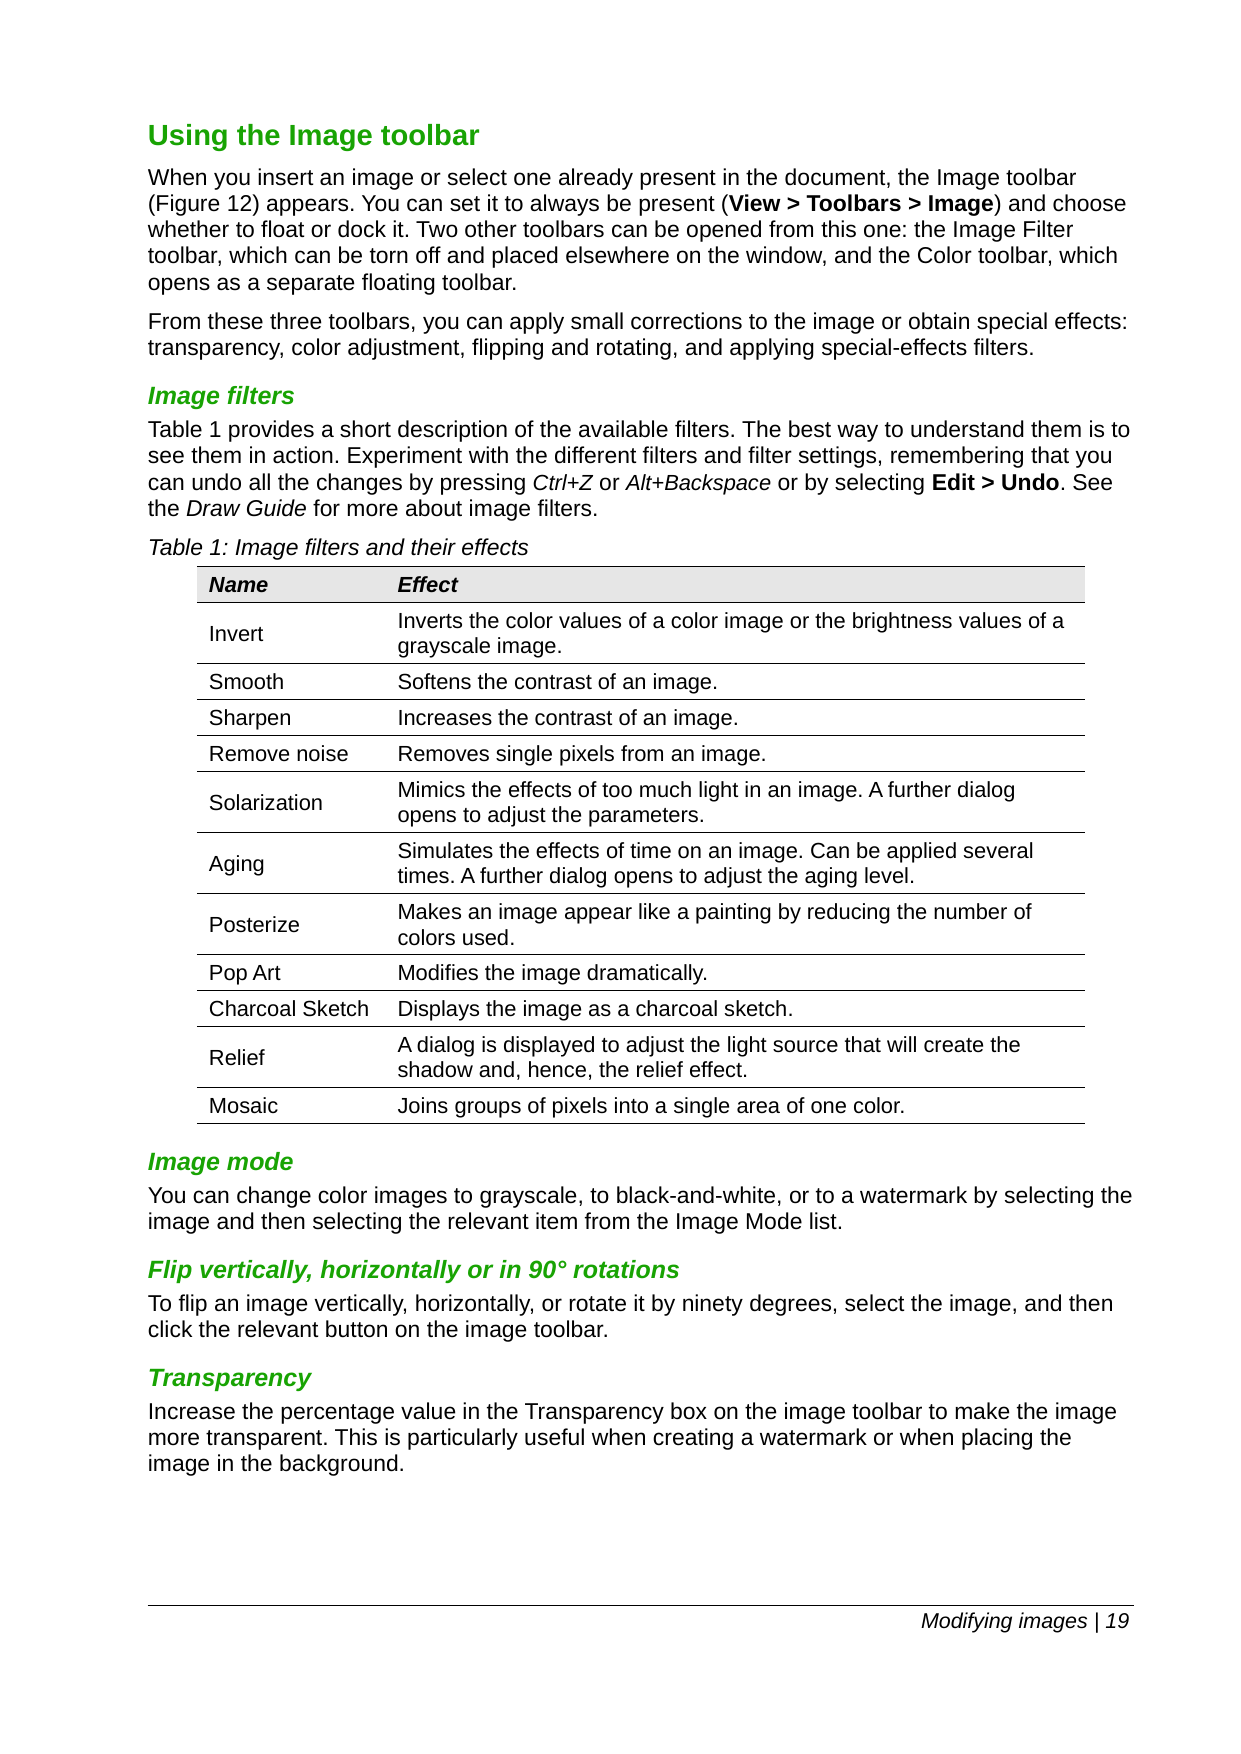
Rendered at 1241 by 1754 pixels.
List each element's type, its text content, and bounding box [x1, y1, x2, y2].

table_cell Joins groups of pixels into a single area of one color. [386, 1088, 1085, 1123]
text You can change color images to grayscale, to black-and-white, or to a watermark by selecting the image and then selecting the relevant item from the Image Mode list. [148, 1182, 1134, 1234]
table_cell Pop Art [197, 955, 386, 990]
table_cell Simulates the effects of time on an image. Can be applied several times. A further dialog opens to adjust the aging level. [386, 833, 1085, 893]
table_cell A dialog is displayed to adjust the light source that will create the shadow and, hence, the relief effect. [386, 1027, 1085, 1087]
subtitle Using the Image toolbar [148, 118, 1134, 152]
subtitle Flip vertically, horizontally or in 90° rotations [148, 1255, 1134, 1284]
table_cell Solarization [197, 772, 386, 832]
table_cell Posterize [197, 894, 386, 954]
table_cell Remove noise [197, 736, 386, 771]
text Table 1: Image filters and their effects [148, 534, 1134, 560]
table_cell Charcoal Sketch [197, 991, 386, 1026]
subtitle Image mode [148, 1147, 1134, 1176]
table_cell Mosaic [197, 1088, 386, 1123]
table_cell Displays the image as a charcoal sketch. [386, 991, 1085, 1026]
table_cell Inverts the color values of a color image or the brightness values of a grayscale image. [386, 603, 1085, 663]
subtitle Transparency [148, 1363, 1134, 1392]
text From these three toolbars, you can apply small corrections to the image or obtain special effects: transparency, color adjustment, flipping and rotating, and applying special-effects filters. [148, 308, 1134, 360]
table_cell Aging [197, 833, 386, 893]
table_cell Makes an image appear like a painting by reducing the number of colors used. [386, 894, 1085, 954]
table_cell Relief [197, 1027, 386, 1087]
text To flip an image vertically, horizontally, or rotate it by ninety degrees, select the image, and then click the relevant button on the image toolbar. [148, 1290, 1134, 1342]
table_cell Smooth [197, 664, 386, 699]
table_cell Invert [197, 603, 386, 663]
table_header Effect [386, 567, 1085, 602]
table_cell Increases the contrast of an image. [386, 700, 1085, 735]
table_cell Removes single pixels from an image. [386, 736, 1085, 771]
table_cell Mimics the effects of too much light in an image. A further dialog opens to adjust the parameters. [386, 772, 1085, 832]
table_cell Modifies the image dramatically. [386, 955, 1085, 990]
subtitle Image filters [148, 381, 1134, 410]
text Table 1 provides a short description of the available filters. The best way to understand them is to see them in action. Experiment with the different filters and filter settings, remembering that you can undo all the changes by pressing Ctrl+Z or Alt+Backspace or by selecting Edit > Undo. See the Draw Guide for more about image filters. [148, 416, 1134, 521]
text When you insert an image or select one already present in the document, the Image toolbar (Figure 12) appears. You can set it to always be present (View > Toolbars > Image) and choose whether to float or dock it. Two other toolbars can be opened from this one: the Image Filter toolbar, which can be torn off and placed elsewhere on the window, and the Color toolbar, which opens as a separate floating toolbar. [148, 163, 1134, 295]
table_header Name [197, 567, 386, 602]
table_cell Softens the contrast of an image. [386, 664, 1085, 699]
table_cell Sharpen [197, 700, 386, 735]
text Increase the percentage value in the Transparency box on the image toolbar to make the image more transparent. This is particularly useful when creating a watermark or when placing the image in the background. [148, 1398, 1134, 1477]
